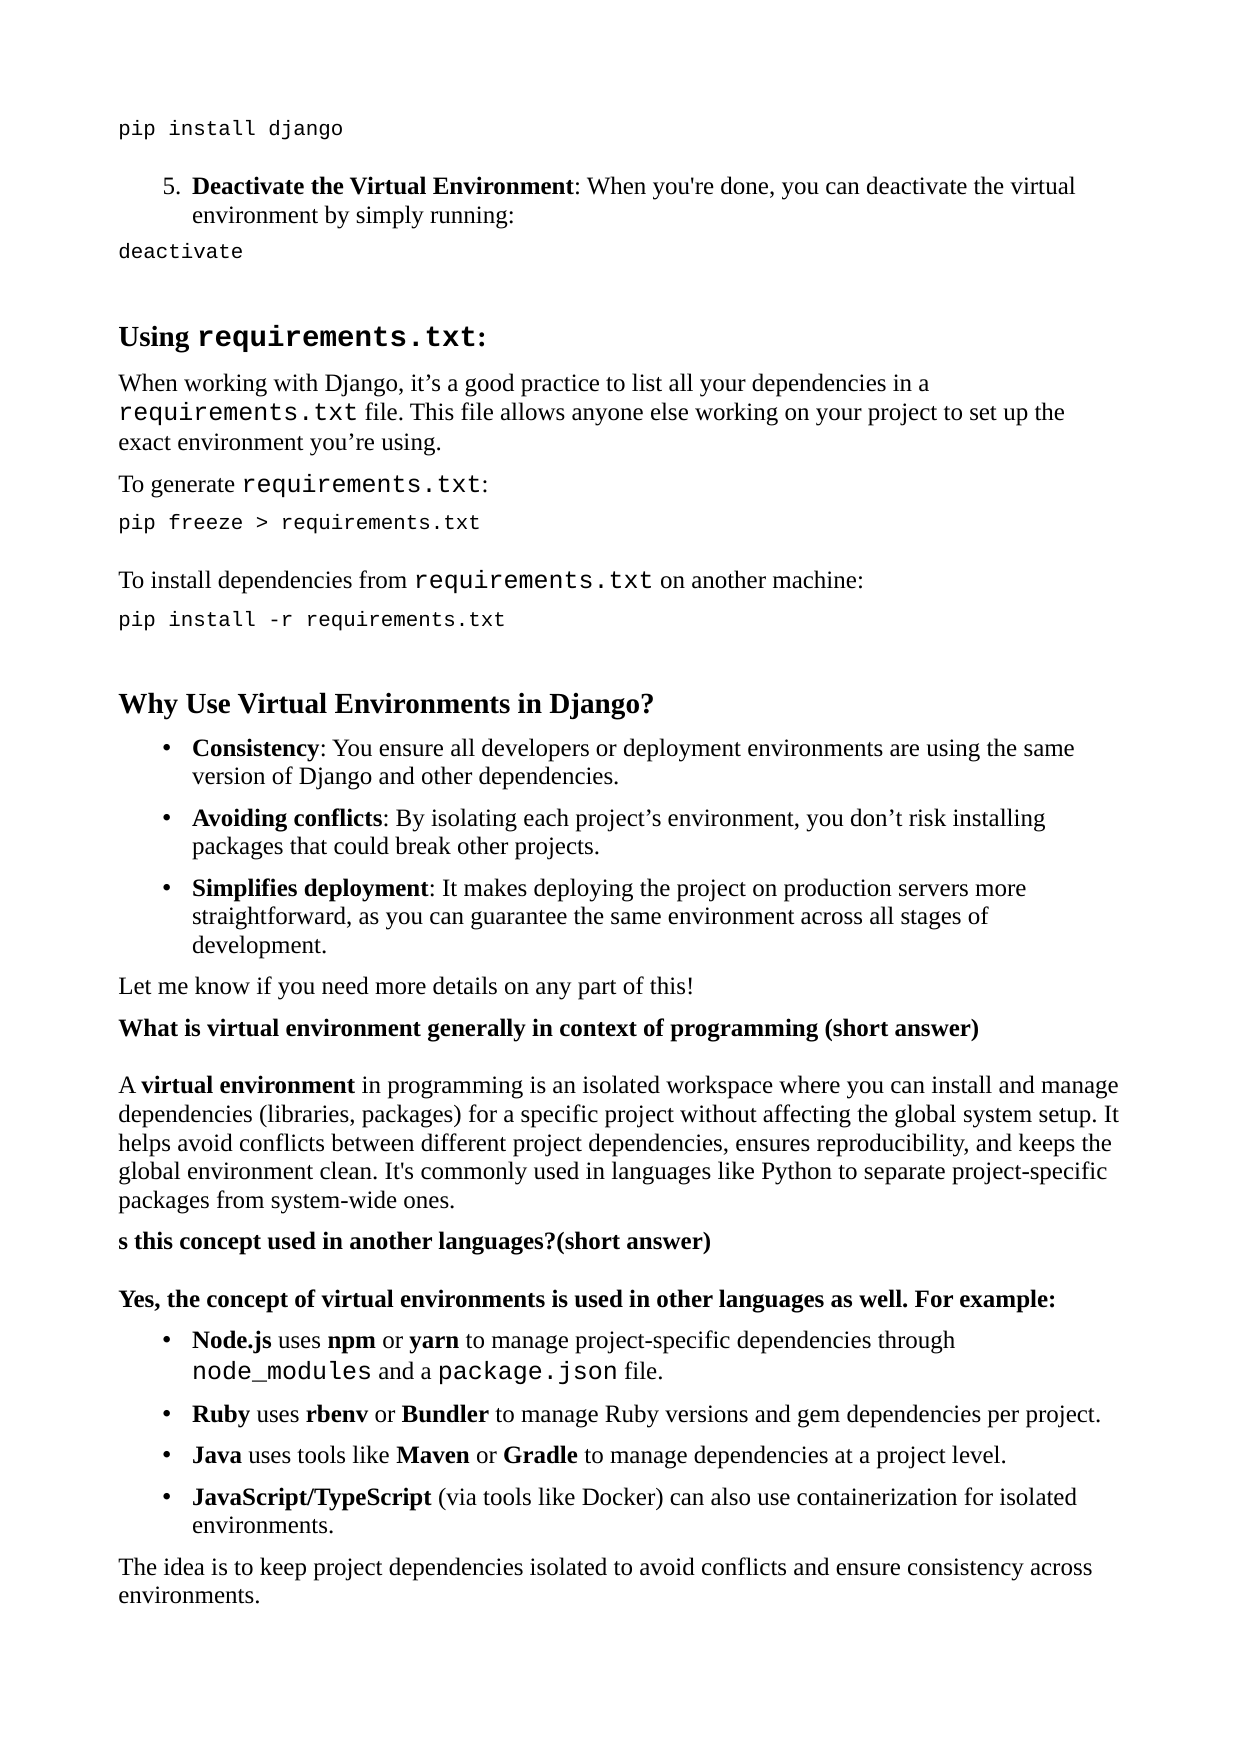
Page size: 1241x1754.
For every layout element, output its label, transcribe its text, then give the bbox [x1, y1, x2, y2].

text s this concept used in another languages?(short answer) [118, 1226, 1122, 1255]
list Consistency: You ensure all developers or deployment environments are using the same version of Django and other dependencies. [162, 733, 1122, 790]
list Ruby uses rbenv or Bundler to manage Ruby versions and gem dependencies per project. [162, 1399, 1122, 1428]
list Node.js uses npm or yarn to manage project-specific dependencies through node_modules and a package.json file. [162, 1325, 1122, 1387]
text When working with Django, it’s a good practice to list all your dependencies in a requirements.txt file. This file allows anyone else working on your project to set up the exact environment you’re using. [118, 368, 1122, 456]
text The idea is to keep project dependencies isolated to avoid conflicts and ensure consistency across environments. [118, 1552, 1122, 1609]
list Deactivate the Virtual Environment: When you're done, you can deactivate the virtual environment by simply running: [162, 171, 1122, 229]
subtitle Using requirements.txt: [118, 319, 1122, 355]
text To generate requirements.txt: [118, 469, 1122, 499]
text deactivate [118, 241, 1122, 265]
text Yes, the concept of virtual environments is used in other languages as well. For example: [118, 1284, 1122, 1313]
text A virtual environment in programming is an isolated workspace where you can install and manage dependencies (libraries, packages) for a specific project without affecting the global system setup. It helps avoid conflicts between different project dependencies, ensures reproducibility, and keeps the global environment clean. It's commonly used in languages like Python to separate project-specific packages from system-wide ones. [118, 1070, 1122, 1214]
text Let me know if you need more details on any part of this! [118, 971, 1122, 1000]
text pip install django [118, 118, 1122, 142]
text To install dependencies from requirements.txt on another machine: [118, 565, 1122, 596]
list JavaScript/TypeScript (via tools like Docker) can also use containerization for isolated environments. [162, 1482, 1122, 1539]
text What is virtual environment generally in context of programming (short answer) [118, 1013, 1122, 1041]
list Java uses tools like Maven or Gradle to manage dependencies at a project level. [162, 1441, 1122, 1469]
list Avoiding conflicts: By isolating each project’s environment, you don’t risk installing packages that could break other projects. [162, 803, 1122, 860]
text pip install -r requirements.txt [118, 608, 1122, 632]
list Simplifies deployment: It makes deploying the project on production servers more straightforward, as you can guarantee the same environment across all stages of development. [162, 873, 1122, 959]
text pip freeze > requirements.txt [118, 512, 1122, 536]
subtitle Why Use Virtual Environments in Django? [118, 687, 1122, 720]
